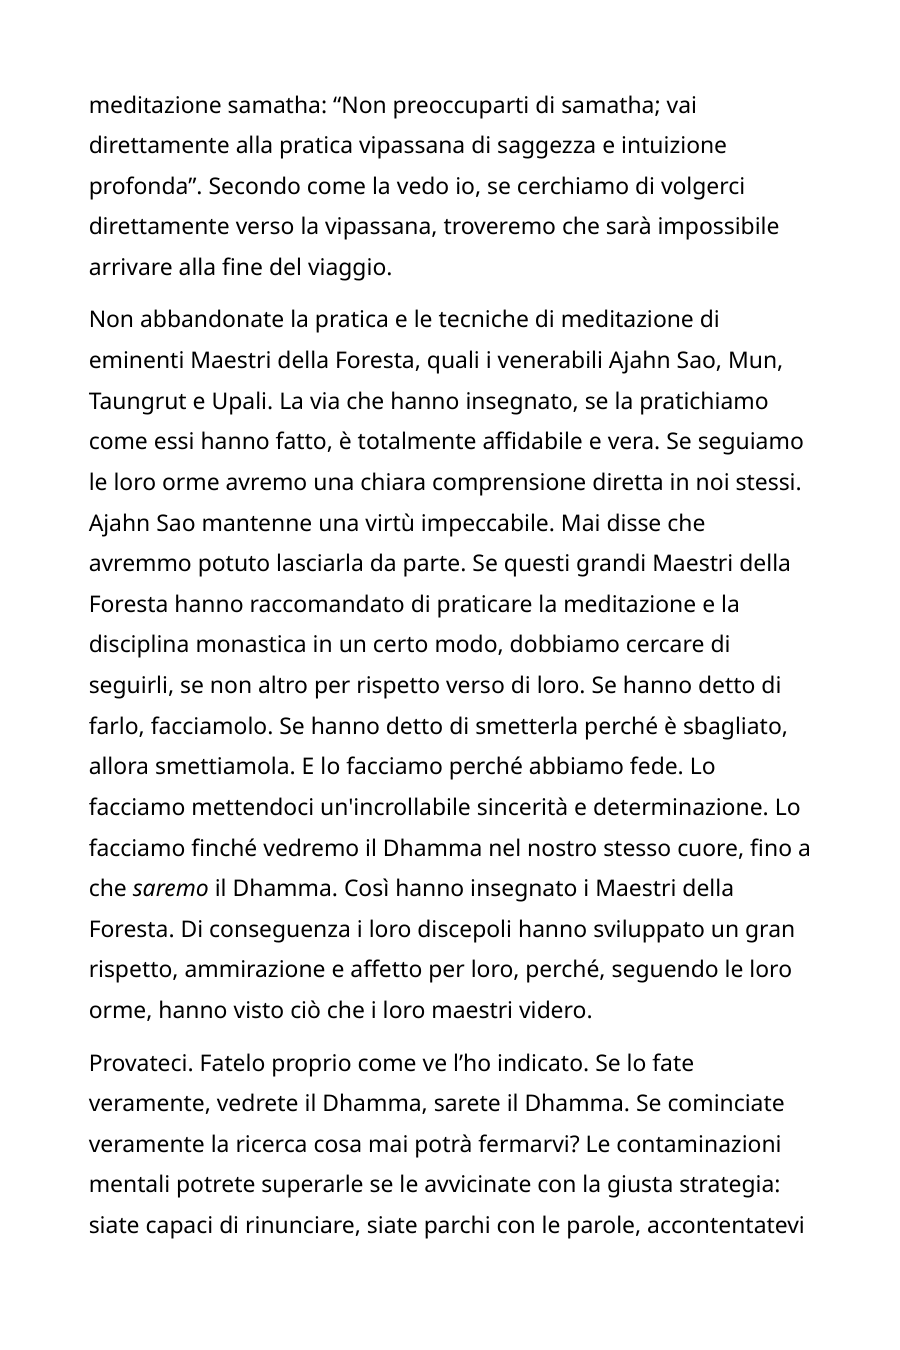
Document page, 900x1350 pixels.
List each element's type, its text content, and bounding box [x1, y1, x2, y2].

text Provateci. Fatelo proprio come ve l’ho indicato. Se lo fate veramente, vedrete il Dhamma, sarete il Dhamma. Se cominciate veramente la ricerca cosa mai potrà fermarvi? Le contaminazioni mentali potrete superarle se le avvicinate con la giusta strategia: siate capaci di rinunciare, siate parchi con le parole, accontentatevi [88, 1046, 811, 1240]
text Non abbandonate la pratica e le tecniche di meditazione di eminenti Maestri della Foresta, quali i venerabili Ajahn Sao, Mun, Taungrut e Upali. La via che hanno insegnato, se la pratichiamo come essi hanno fatto, è totalmente affidabile e vera. Se seguiamo le loro orme avremo una chiara comprensione diretta in noi stessi. Ajahn Sao mantenne una virtù impeccabile. Mai disse che avremmo potuto lasciarla da parte. Se questi grandi Maestri della Foresta hanno raccomandato di praticare la meditazione e la disciplina monastica in un certo modo, dobbiamo cercare di seguirli, se non altro per rispetto verso di loro. Se hanno detto di farlo, facciamolo. Se hanno detto di smetterla perché è sbagliato, allora smettiamola. E lo facciamo perché abbiamo fede. Lo facciamo mettendoci un'incrollabile sincerità e determinazione. Lo facciamo finché vedremo il Dhamma nel nostro stesso cuore, fino a che saremo il Dhamma. Così hanno insegnato i Maestri della Foresta. Di conseguenza i loro discepoli hanno sviluppato un gran rispetto, ammirazione e affetto per loro, perché, seguendo le loro orme, hanno visto ciò che i loro maestri videro. [88, 303, 811, 1025]
text meditazione samatha: “Non preoccuparti di samatha; vai direttamente alla pratica vipassana di saggezza e intuizione profonda”. Secondo come la vedo io, se cerchiamo di volgerci direttamente verso la vipassana, troveremo che sarà impossibile arrivare alla fine del viaggio. [88, 88, 811, 282]
